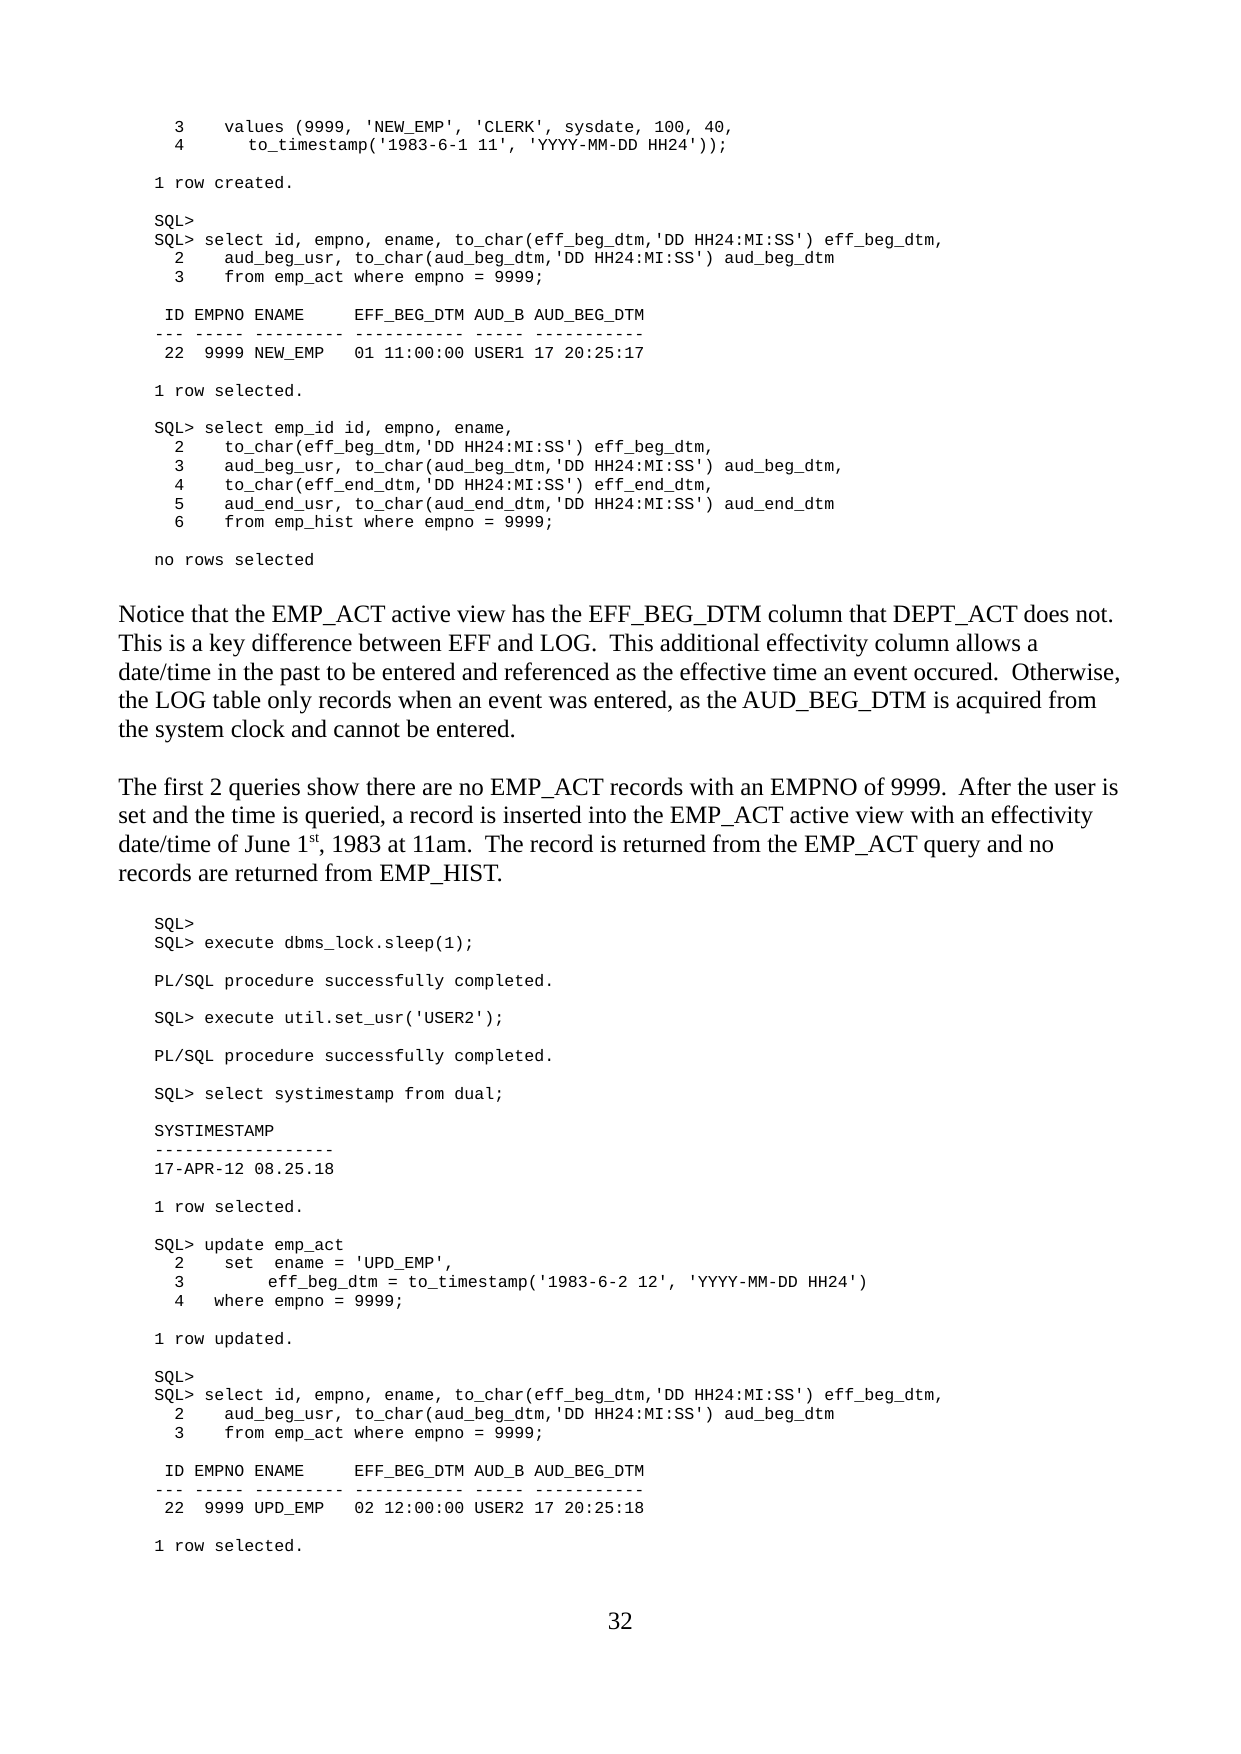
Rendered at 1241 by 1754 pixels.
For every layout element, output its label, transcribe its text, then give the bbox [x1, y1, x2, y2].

text 1 row selected. [154, 1538, 1086, 1557]
text SQL> select id, empno, ename, to_char(eff_beg_dtm,'DD HH24:MI:SS') eff_beg_dtm, [154, 231, 1086, 250]
text 3 from emp_act where empno = 9999; [154, 1425, 1086, 1443]
text SYSTIMESTAMP [154, 1123, 1086, 1142]
text ID EMPNO ENAME EFF_BEG_DTM AUD_B AUD_BEG_DTM [154, 307, 1086, 326]
text SQL> update emp_act [154, 1236, 1086, 1255]
text 3 eff_beg_dtm = to_timestamp('1983-6-2 12', 'YYYY-MM-DD HH24') [154, 1274, 1086, 1293]
text SQL> execute util.set_usr('USER2'); [154, 1010, 1086, 1029]
text ID EMPNO ENAME EFF_BEG_DTM AUD_B AUD_BEG_DTM [154, 1462, 1086, 1481]
text 22 9999 NEW_EMP 01 11:00:00 USER1 17 20:25:17 [154, 344, 1086, 363]
text SQL> execute dbms_lock.sleep(1); [154, 934, 1086, 953]
text 3 aud_beg_usr, to_char(aud_beg_dtm,'DD HH24:MI:SS') aud_beg_dtm, [154, 457, 1086, 476]
text 2 aud_beg_usr, to_char(aud_beg_dtm,'DD HH24:MI:SS') aud_beg_dtm [154, 250, 1086, 269]
text 3 from emp_act where empno = 9999; [154, 269, 1086, 288]
text 2 to_char(eff_beg_dtm,'DD HH24:MI:SS') eff_beg_dtm, [154, 439, 1086, 457]
text SQL> [154, 1368, 1086, 1387]
text 1 row updated. [154, 1330, 1086, 1349]
text SQL> select systimestamp from dual; [154, 1085, 1086, 1104]
text 1 row selected. [154, 1198, 1086, 1217]
text --- ----- --------- ----------- ----- ----------- [154, 326, 1086, 344]
text 17-APR-12 08.25.18 [154, 1161, 1086, 1179]
text 4 where empno = 9999; [154, 1293, 1086, 1312]
text SQL> select id, empno, ename, to_char(eff_beg_dtm,'DD HH24:MI:SS') eff_beg_dtm, [154, 1387, 1086, 1406]
text ------------------ [154, 1142, 1086, 1161]
text SQL> [154, 212, 1086, 231]
text SQL> select emp_id id, empno, ename, [154, 420, 1086, 439]
text 1 row selected. [154, 382, 1086, 401]
text 22 9999 UPD_EMP 02 12:00:00 USER2 17 20:25:18 [154, 1500, 1086, 1519]
text 1 row created. [154, 175, 1086, 193]
text SQL> [154, 916, 1086, 934]
text 3 values (9999, 'NEW_EMP', 'CLERK', sysdate, 100, 40, [154, 118, 1086, 137]
text 6 from emp_hist where empno = 9999; [154, 514, 1086, 533]
text Notice that the EMP_ACT active view has the EFF_BEG_DTM column that DEPT_ACT does not. This is a key difference between EFF and LOG. This additional effectivity column allows a date/time in the past to be entered and referenced as the effective time an event occured. Otherwise, the LOG table only records when an event was entered, as the AUD_BEG_DTM is acquired from the system clock and cannot be entered. [118, 599, 1122, 743]
text 4 to_char(eff_end_dtm,'DD HH24:MI:SS') eff_end_dtm, [154, 476, 1086, 495]
text PL/SQL procedure successfully completed. [154, 972, 1086, 991]
text no rows selected [154, 552, 1086, 571]
text 2 aud_beg_usr, to_char(aud_beg_dtm,'DD HH24:MI:SS') aud_beg_dtm [154, 1406, 1086, 1425]
text 5 aud_end_usr, to_char(aud_end_dtm,'DD HH24:MI:SS') aud_end_dtm [154, 495, 1086, 514]
text 2 set ename = 'UPD_EMP', [154, 1255, 1086, 1274]
text --- ----- --------- ----------- ----- ----------- [154, 1481, 1086, 1500]
text The first 2 queries show there are no EMP_ACT records with an EMPNO of 9999. After the user is set and the time is queried, a record is inserted into the EMP_ACT active view with an effectivity date/time of June 1st, 1983 at 11am. The record is returned from the EMP_ACT query and no records are returned from EMP_HIST. [118, 772, 1122, 887]
text 4 to_timestamp('1983-6-1 11', 'YYYY-MM-DD HH24')); [154, 137, 1086, 156]
text PL/SQL procedure successfully completed. [154, 1048, 1086, 1066]
